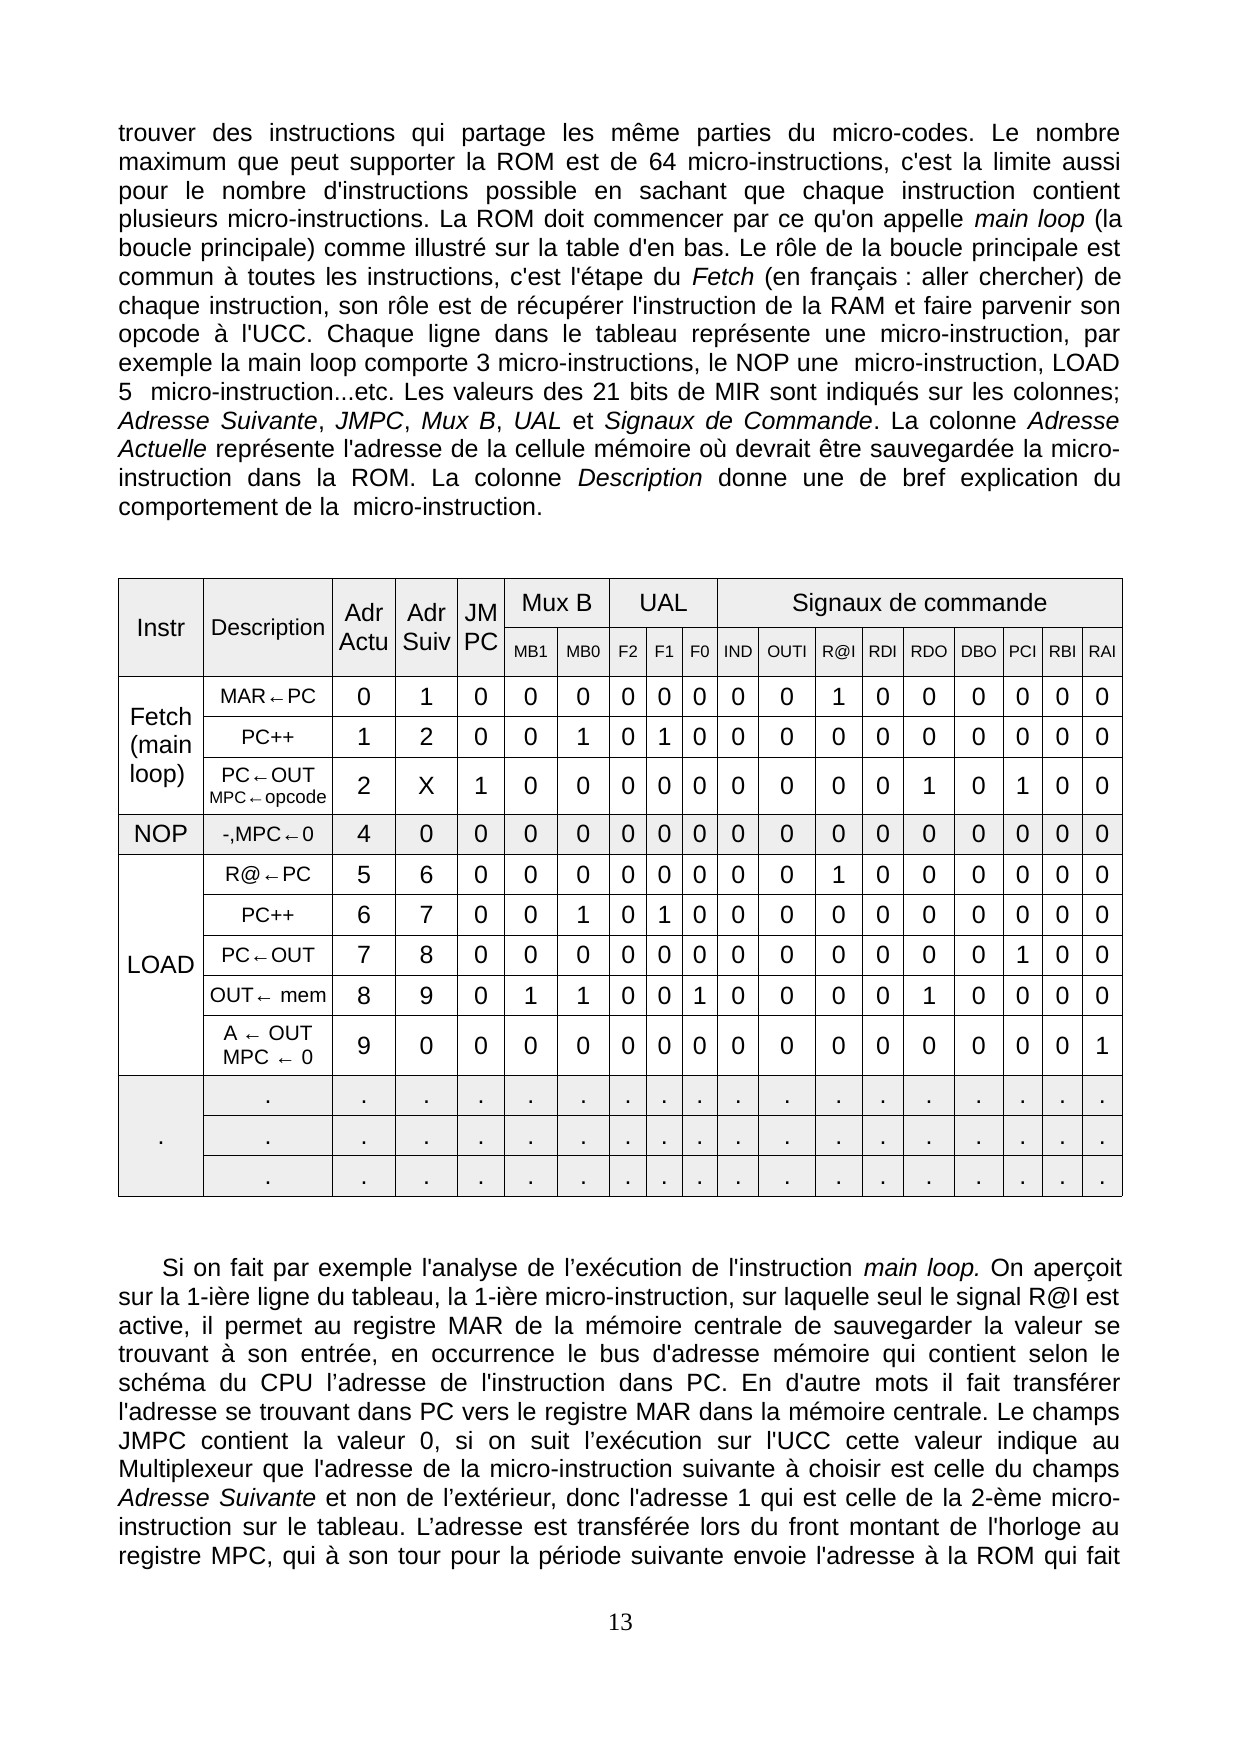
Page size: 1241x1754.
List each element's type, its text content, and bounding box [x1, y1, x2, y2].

table_cell 0 [458, 855, 504, 894]
table_cell X [396, 758, 457, 814]
table_cell 0 [610, 855, 646, 894]
table_cell 8 [333, 976, 395, 1015]
table_cell . [904, 1116, 954, 1155]
table_cell 0 [458, 717, 504, 757]
table_cell 0 [458, 815, 504, 854]
table_cell 0 [904, 895, 954, 934]
table_cell . [558, 1076, 609, 1115]
table_cell . [204, 1156, 332, 1196]
table_cell . [119, 1076, 203, 1196]
table_cell 0 [816, 936, 862, 975]
table_cell . [647, 1116, 682, 1155]
table_cell LOAD [119, 855, 203, 1075]
table_cell 0 [458, 677, 504, 716]
table_cell 2 [333, 758, 395, 814]
table_cell 0 [1043, 758, 1082, 814]
table_cell . [816, 1076, 862, 1115]
table_cell . [904, 1076, 954, 1115]
table_cell 0 [610, 677, 646, 716]
table_cell 0 [1083, 758, 1122, 814]
table_cell . [955, 1116, 1003, 1155]
table_cell 1 [558, 976, 609, 1015]
table_cell 0 [683, 677, 717, 716]
table_cell 0 [558, 758, 609, 814]
table_cell PC++ [204, 717, 332, 757]
table_cell F2 [610, 628, 646, 676]
table_cell 0 [647, 677, 682, 716]
table_cell . [1043, 1156, 1082, 1196]
table_cell RDI [863, 628, 903, 676]
table_cell . [505, 1156, 557, 1196]
table_cell 0 [396, 815, 457, 854]
table_cell 0 [759, 758, 815, 814]
table_cell MB1 [505, 628, 557, 676]
table_cell . [718, 1076, 758, 1115]
table_cell 6 [333, 895, 395, 934]
table_cell 0 [505, 855, 557, 894]
table_cell . [683, 1076, 717, 1115]
table_cell 0 [505, 677, 557, 716]
table_cell 0 [955, 758, 1003, 814]
table_cell . [759, 1156, 815, 1196]
table_cell A ← OUT MPC ← 0 [204, 1016, 332, 1075]
table_header Description [204, 579, 332, 676]
table_cell Fetch (main loop) [119, 677, 203, 814]
text trouver des instructions qui partage les même parties du micro-codes. Le nombre maximum que peut supporter la ROM est de 64 micro-instructions, c'est la limite aussi pour le nombre d'instructions possible en sachant que chaque instruction contient plusieurs micro-instructions. La ROM doit commencer par ce qu'on appelle main loop (la boucle principale) comme illustré sur la table d'en bas. Le rôle de la boucle principale est commun à toutes les instructions, c'est l'étape du Fetch (en français : aller chercher) de chaque instruction, son rôle est de récupérer l'instruction de la RAM et faire parvenir son opcode à l'UCC. Chaque ligne dans le tableau représente une micro-instruction, par exemple la main loop comporte 3 micro-instructions, le NOP une micro-instruction, LOAD 5 micro-instruction...etc. Les valeurs des 21 bits de MIR sont indiqués sur les colonnes; Adresse Suivante, JMPC, Mux B, UAL et Signaux de Commande. La colonne Adresse Actuelle représente l'adresse de la cellule mémoire où devrait être sauvegardée la micro-instruction dans la ROM. La colonne Description donne une de bref explication du comportement de la micro-instruction. [118, 118, 1122, 521]
table_cell . [558, 1156, 609, 1196]
table_cell F1 [647, 628, 682, 676]
table_cell 1 [558, 717, 609, 757]
table_cell 7 [333, 936, 395, 975]
table_cell F0 [683, 628, 717, 676]
table_cell 0 [955, 855, 1003, 894]
table_cell . [458, 1156, 504, 1196]
table_cell 0 [1083, 976, 1122, 1015]
table_cell . [396, 1076, 457, 1115]
table_cell 0 [863, 895, 903, 934]
table_cell 0 [718, 895, 758, 934]
table_cell 0 [647, 855, 682, 894]
table_cell 0 [610, 936, 646, 975]
table_cell 0 [1004, 976, 1042, 1015]
table_cell 0 [1043, 936, 1082, 975]
table_cell 0 [955, 815, 1003, 854]
table_cell 0 [904, 1016, 954, 1075]
table_cell 0 [759, 677, 815, 716]
table_cell 0 [683, 717, 717, 757]
table_cell . [558, 1116, 609, 1155]
table_cell 0 [1004, 717, 1042, 757]
table_cell PCI [1004, 628, 1042, 676]
table_cell 0 [1004, 1016, 1042, 1075]
table_cell 0 [904, 677, 954, 716]
table_cell 1 [647, 717, 682, 757]
table_cell 1 [683, 976, 717, 1015]
table_cell 0 [558, 815, 609, 854]
table_cell 0 [683, 855, 717, 894]
table_cell 1 [505, 976, 557, 1015]
table_cell 0 [458, 1016, 504, 1075]
table_cell MAR←PC [204, 677, 332, 716]
table_cell DBO [955, 628, 1003, 676]
table_cell NOP [119, 815, 203, 854]
table_cell 0 [955, 936, 1003, 975]
table_cell 2 [396, 717, 457, 757]
table_cell . [955, 1076, 1003, 1115]
table_cell 0 [863, 936, 903, 975]
table_cell 0 [610, 895, 646, 934]
table_cell . [816, 1116, 862, 1155]
table_cell . [1004, 1076, 1042, 1115]
table_cell . [683, 1116, 717, 1155]
table_cell 0 [1043, 1016, 1082, 1075]
table_cell 0 [647, 936, 682, 975]
table_cell 0 [816, 976, 862, 1015]
table_cell 5 [333, 855, 395, 894]
table_cell . [647, 1076, 682, 1115]
table_cell 1 [904, 976, 954, 1015]
table_cell . [1004, 1116, 1042, 1155]
table_cell 0 [718, 1016, 758, 1075]
table_cell 0 [683, 936, 717, 975]
table_cell . [1083, 1156, 1122, 1196]
table_cell . [396, 1156, 457, 1196]
table_cell IND [718, 628, 758, 676]
table_cell 0 [718, 717, 758, 757]
table_cell 0 [1004, 677, 1042, 716]
table_cell . [759, 1076, 815, 1115]
table_cell 0 [863, 1016, 903, 1075]
table_cell 0 [1043, 976, 1082, 1015]
table_cell 0 [816, 758, 862, 814]
table_cell 0 [718, 976, 758, 1015]
table_cell 0 [683, 758, 717, 814]
table_cell PC←OUT MPC←opcode [204, 758, 332, 814]
table_cell 0 [816, 815, 862, 854]
table_cell 0 [683, 1016, 717, 1075]
table_cell 0 [505, 895, 557, 934]
table_cell 9 [333, 1016, 395, 1075]
table_cell R@←PC [204, 855, 332, 894]
table_cell 0 [718, 758, 758, 814]
table_cell PC++ [204, 895, 332, 934]
table_cell 0 [955, 1016, 1003, 1075]
table_cell 8 [396, 936, 457, 975]
table_cell . [904, 1156, 954, 1196]
table_cell 0 [759, 717, 815, 757]
table_cell . [505, 1076, 557, 1115]
table_cell 0 [718, 815, 758, 854]
table_cell 1 [396, 677, 457, 716]
table_cell MB0 [558, 628, 609, 676]
table_cell . [333, 1076, 395, 1115]
table_cell 0 [863, 677, 903, 716]
table_cell 0 [1083, 677, 1122, 716]
table_cell 0 [558, 855, 609, 894]
table_cell 7 [396, 895, 457, 934]
table_cell . [955, 1156, 1003, 1196]
table_cell 0 [816, 895, 862, 934]
table_cell . [863, 1156, 903, 1196]
table_cell . [505, 1116, 557, 1155]
table_cell 0 [1043, 717, 1082, 757]
table_cell 0 [647, 1016, 682, 1075]
table_cell 0 [505, 717, 557, 757]
table_cell 0 [955, 677, 1003, 716]
table_cell 0 [816, 1016, 862, 1075]
table_cell 0 [1043, 677, 1082, 716]
table_cell . [333, 1116, 395, 1155]
table_cell 0 [718, 677, 758, 716]
table_cell 0 [904, 717, 954, 757]
table_cell R@I [816, 628, 862, 676]
table_cell 1 [558, 895, 609, 934]
table_cell . [458, 1076, 504, 1115]
table_cell 0 [863, 758, 903, 814]
table_cell RAI [1083, 628, 1122, 676]
table_cell . [1043, 1076, 1082, 1115]
table_cell . [610, 1116, 646, 1155]
table_cell 0 [610, 717, 646, 757]
table_cell 0 [558, 1016, 609, 1075]
table_cell . [396, 1116, 457, 1155]
table_cell 0 [647, 758, 682, 814]
table_cell 0 [683, 895, 717, 934]
table_cell RBI [1043, 628, 1082, 676]
table_cell 1 [647, 895, 682, 934]
table_cell . [458, 1116, 504, 1155]
table_cell 0 [816, 717, 862, 757]
table_cell . [610, 1076, 646, 1115]
table_cell OUTI [759, 628, 815, 676]
table_cell 0 [904, 815, 954, 854]
table_cell 0 [759, 1016, 815, 1075]
table_cell 0 [333, 677, 395, 716]
table_cell 0 [955, 895, 1003, 934]
table_cell 0 [1043, 815, 1082, 854]
table_header Adr Actu [333, 579, 395, 676]
table_cell 0 [955, 717, 1003, 757]
table_cell . [1004, 1156, 1042, 1196]
table_cell PC←OUT [204, 936, 332, 975]
table_cell 0 [759, 976, 815, 1015]
table_cell 0 [759, 936, 815, 975]
table_cell . [204, 1116, 332, 1155]
table_cell 0 [1043, 895, 1082, 934]
table_cell . [610, 1156, 646, 1196]
table_cell 0 [1004, 815, 1042, 854]
table_cell 0 [1083, 895, 1122, 934]
table_cell 0 [396, 1016, 457, 1075]
table_cell 1 [816, 855, 862, 894]
table_cell 0 [759, 855, 815, 894]
table_cell 1 [1004, 758, 1042, 814]
table_cell 0 [610, 815, 646, 854]
table_cell 1 [333, 717, 395, 757]
table_cell 0 [863, 815, 903, 854]
table_cell 1 [816, 677, 862, 716]
table_cell . [683, 1156, 717, 1196]
table_cell 0 [683, 815, 717, 854]
table_cell 9 [396, 976, 457, 1015]
table_cell 0 [863, 855, 903, 894]
table_cell 6 [396, 855, 457, 894]
table_cell 0 [759, 815, 815, 854]
table_cell 1 [904, 758, 954, 814]
table_header JMPC [458, 579, 504, 676]
table_cell . [718, 1116, 758, 1155]
table_cell 4 [333, 815, 395, 854]
table_cell 0 [558, 936, 609, 975]
table_cell 0 [1083, 936, 1122, 975]
table_cell 0 [610, 976, 646, 1015]
table_cell . [647, 1156, 682, 1196]
table_cell 1 [1004, 936, 1042, 975]
table_cell 0 [1004, 855, 1042, 894]
table_cell . [1083, 1116, 1122, 1155]
table_header Signaux de commande [718, 579, 1122, 627]
table_cell 0 [904, 936, 954, 975]
table_cell 0 [718, 855, 758, 894]
table_cell 1 [1083, 1016, 1122, 1075]
table_cell 0 [718, 936, 758, 975]
table_cell 0 [647, 815, 682, 854]
table_cell . [333, 1156, 395, 1196]
table_cell 0 [505, 758, 557, 814]
table_cell RDO [904, 628, 954, 676]
table_cell . [759, 1116, 815, 1155]
table_header Adr Suiv [396, 579, 457, 676]
table_cell . [1083, 1076, 1122, 1115]
table_cell 0 [505, 815, 557, 854]
table_cell 0 [1083, 855, 1122, 894]
table_cell . [718, 1156, 758, 1196]
text Si on fait par exemple l'analyse de l’exécution de l'instruction main loop. On aperçoit sur la 1-ière ligne du tableau, la 1-ière micro-instruction, sur laquelle seul le signal R@I est active, il permet au registre MAR de la mémoire centrale de sauvegarder la valeur se trouvant à son entrée, en occurrence le bus d'adresse mémoire qui contient selon le schéma du CPU l’adresse de l'instruction dans PC. En d'autre mots il fait transférer l'adresse se trouvant dans PC vers le registre MAR dans la mémoire centrale. Le champs JMPC contient la valeur 0, si on suit l’exécution sur l'UCC cette valeur indique au Multiplexeur que l'adresse de la micro-instruction suivante à choisir est celle du champs Adresse Suivante et non de l’extérieur, donc l'adresse 1 qui est celle de la 2-ème micro-instruction sur le tableau. L’adresse est transférée lors du front montant de l'horloge au registre MPC, qui à son tour pour la période suivante envoie l'adresse à la ROM qui fait [118, 1253, 1122, 1569]
table_cell 0 [458, 936, 504, 975]
table_cell 0 [558, 677, 609, 716]
table_cell 0 [458, 976, 504, 1015]
table_header Mux B [505, 579, 609, 627]
table_cell OUT← mem [204, 976, 332, 1015]
table_cell 0 [505, 1016, 557, 1075]
table_cell 0 [458, 895, 504, 934]
table_header Instr [119, 579, 203, 676]
table_header UAL [610, 579, 717, 627]
table_cell 0 [610, 1016, 646, 1075]
table_cell 0 [904, 855, 954, 894]
table_cell 0 [610, 758, 646, 814]
table_cell . [1043, 1116, 1082, 1155]
table_cell . [863, 1116, 903, 1155]
table_cell 1 [458, 758, 504, 814]
table_cell 0 [759, 895, 815, 934]
table_cell . [863, 1076, 903, 1115]
table_cell 0 [1043, 855, 1082, 894]
table_cell . [816, 1156, 862, 1196]
table_cell 0 [955, 976, 1003, 1015]
table_cell 0 [1083, 815, 1122, 854]
table_cell 0 [647, 976, 682, 1015]
table_cell 0 [863, 976, 903, 1015]
table_cell 0 [1083, 717, 1122, 757]
table_cell -,MPC←0 [204, 815, 332, 854]
table_cell 0 [863, 717, 903, 757]
table_cell . [204, 1076, 332, 1115]
table_cell 0 [505, 936, 557, 975]
table_cell 0 [1004, 895, 1042, 934]
